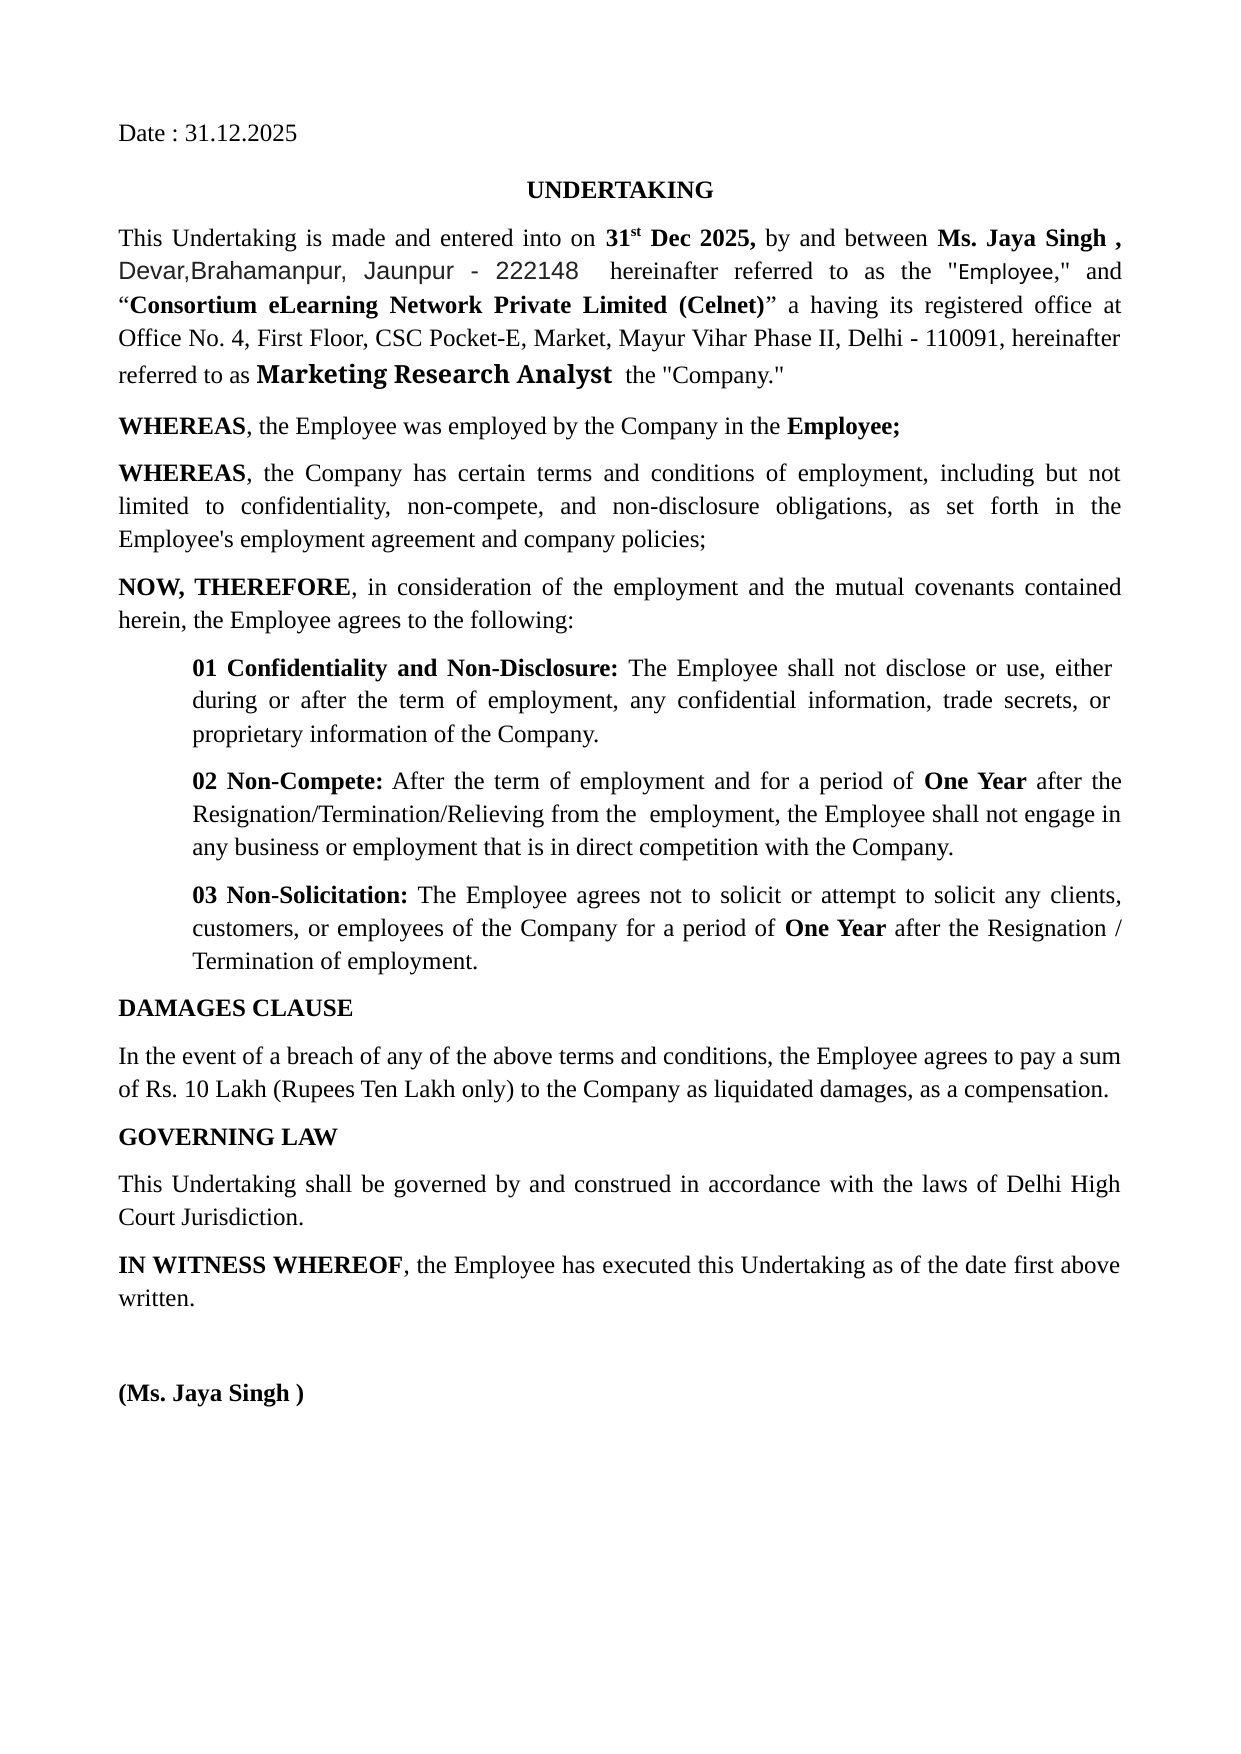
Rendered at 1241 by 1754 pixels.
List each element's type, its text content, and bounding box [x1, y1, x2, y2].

text This Undertaking is made and entered into on 31st Dec 2025, by and between Ms. Jaya Singh , Devar,Brahamanpur, Jaunpur - 222148 hereinafter referred to as the "Employee," and “Consortium eLearning Network Private Limited (Celnet)” a having its registered office at Office No. 4, First Floor, CSC Pocket-E, Market, Mayur Vihar Phase II, Delhi - 110091, hereinafter referred to as Marketing Research Analyst the "Company." [118, 223, 1122, 391]
text DAMAGES CLAUSE [118, 993, 1122, 1022]
text 01 Confidentiality and Non-Disclosure: The Employee shall not disclose or use, either during or after the term of employment, any confidential information, trade secrets, or proprietary information of the Company. [118, 653, 1122, 747]
text WHEREAS, the Company has certain terms and conditions of employment, including but not limited to confidentiality, non-compete, and non-disclosure obligations, as set forth in the Employee's employment agreement and company policies; [118, 458, 1122, 553]
text (Ms. Jaya Singh ) [118, 1378, 1122, 1407]
text IN WITNESS WHEREOF, the Employee has executed this Undertaking as of the date first above written. [118, 1250, 1122, 1312]
text In the event of a breach of any of the above terms and conditions, the Employee agrees to pay a sum of Rs. 10 Lakh (Rupees Ten Lakh only) to the Company as liquidated damages, as a compensation. [118, 1041, 1122, 1103]
text GOVERNING LAW [118, 1122, 1122, 1151]
list 03 Non-Solicitation: The Employee agrees not to solicit or attempt to solicit any clients, customers, or employees of the Company for a period of One Year after the Resignation / Termination of employment. [162, 880, 1122, 975]
text Date : 31.12.2025 [118, 118, 1122, 147]
text NOW, THEREFORE, in consideration of the employment and the mutual covenants contained herein, the Employee agrees to the following: [118, 572, 1122, 634]
text WHEREAS, the Employee was employed by the Company in the Employee; [118, 411, 1122, 439]
text This Undertaking shall be governed by and construed in accordance with the laws of Delhi High Court Jurisdiction. [118, 1169, 1122, 1231]
text UNDERTAKING [118, 176, 1122, 204]
list 02 Non-Compete: After the term of employment and for a period of One Year after the Resignation/Termination/Relieving from the employment, the Employee shall not engage in any business or employment that is in direct competition with the Company. [162, 766, 1122, 861]
